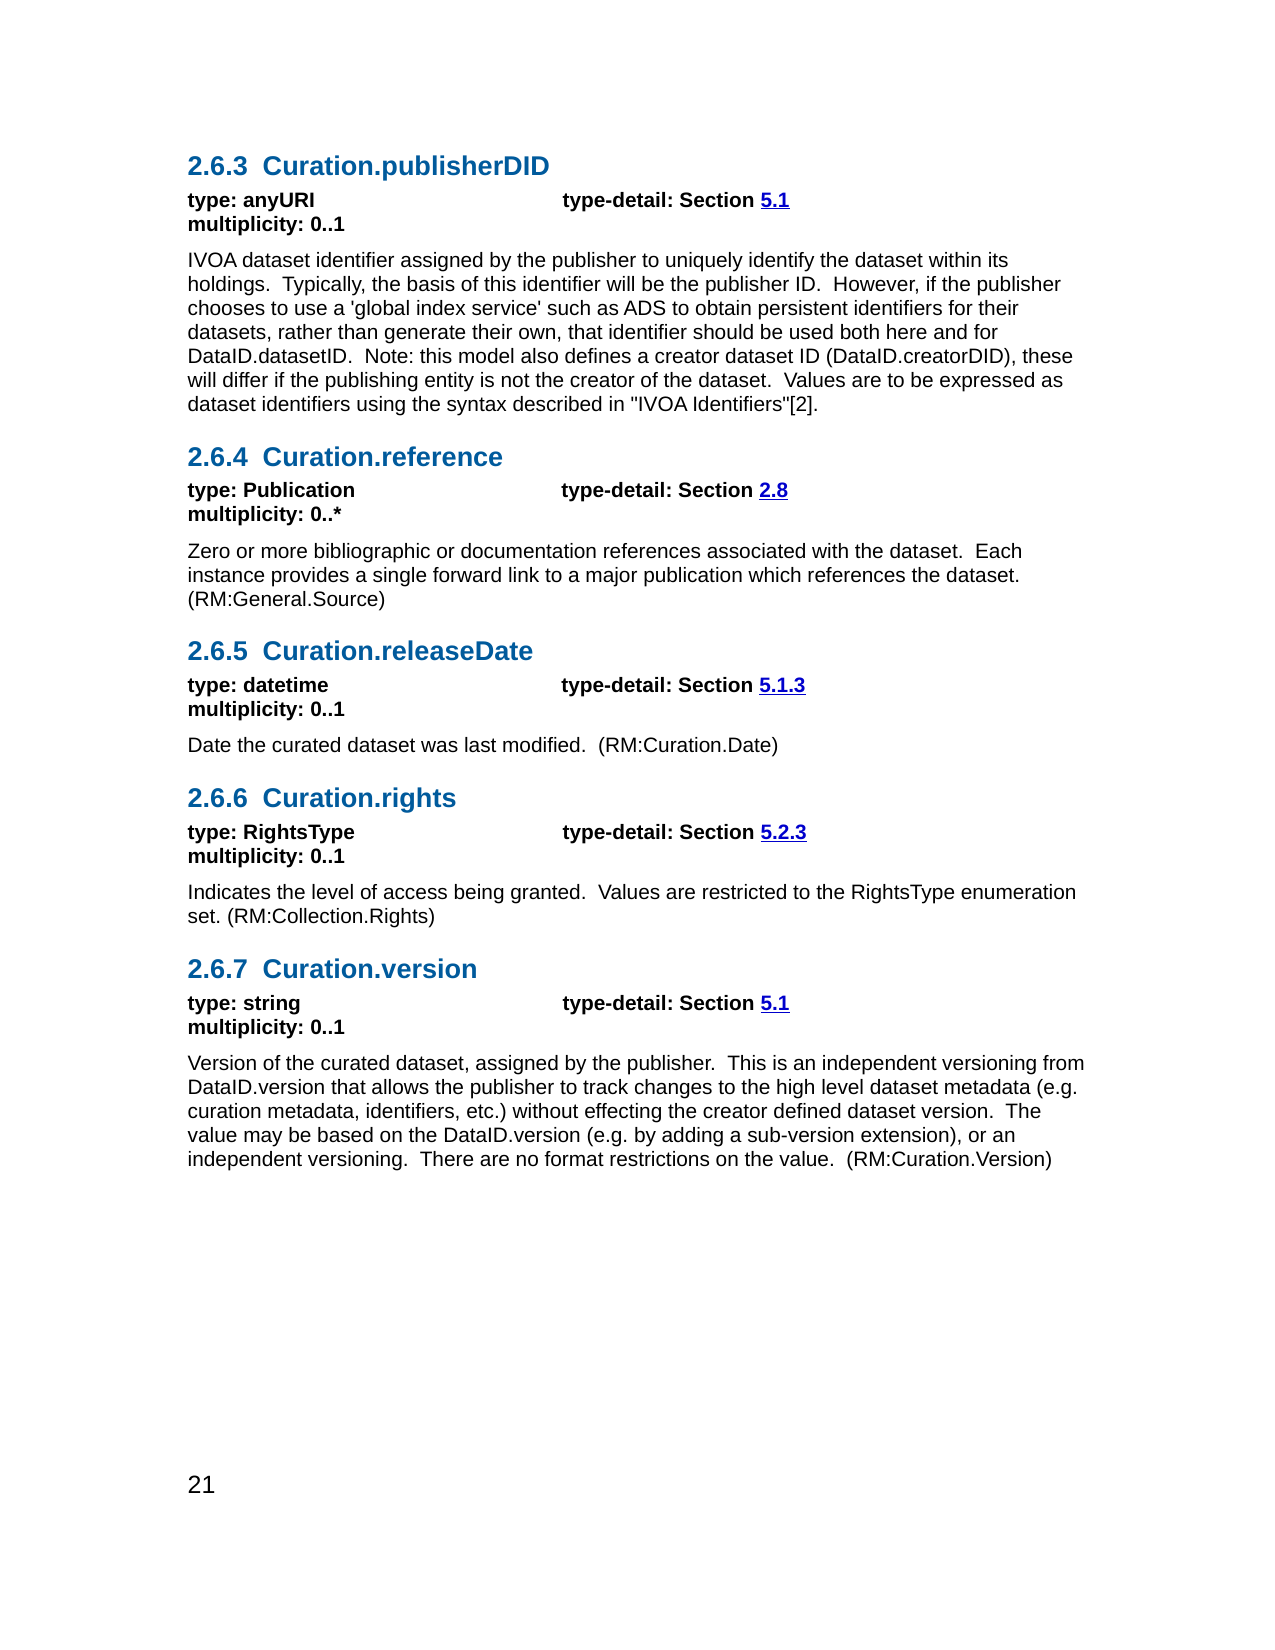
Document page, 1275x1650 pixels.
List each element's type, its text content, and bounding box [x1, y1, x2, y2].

text Version of the curated dataset, assigned by the publisher. This is an independent versioning from DataID.version that allows the publisher to track changes to the high level dataset metadata (e.g. curation metadata, identifiers, etc.) without effecting the creator defined dataset version. The value may be based on the DataID.version (e.g. by adding a sub-version extension), or an independent versioning. There are no format restrictions on the value. (RM:Curation.Version) [187, 1051, 1087, 1171]
text multiplicity: 0..1 [187, 697, 1087, 721]
text type: RightsType type-detail: Section 5.2.3 [187, 820, 1087, 844]
text multiplicity: 0..1 [187, 1014, 1087, 1038]
subtitle Curation.version [187, 953, 1087, 984]
subtitle Curation.rights [187, 782, 1087, 813]
text type: string type-detail: Section 5.1 [187, 991, 1087, 1014]
text IVOA dataset identifier assigned by the publisher to uniquely identify the dataset within its holdings. Typically, the basis of this identifier will be the publisher ID. However, if the publisher chooses to use a 'global index service' such as ADS to obtain persistent identifiers for their datasets, rather than generate their own, that identifier should be used both here and for DataID.datasetID. Note: this model also defines a creator dataset ID (DataID.creatorDID), these will differ if the publishing entity is not the creator of the dataset. Values are to be expressed as dataset identifiers using the syntax described in "IVOA Identifiers"[2]. [187, 248, 1087, 416]
text type: anyURI type-detail: Section 5.1 [187, 187, 1087, 211]
subtitle Curation.publisherDID [187, 150, 1087, 181]
text type: Publication type-detail: Section 2.8 [187, 478, 1087, 502]
subtitle Curation.reference [187, 441, 1087, 472]
text Date the curated dataset was last modified. (RM:Curation.Date) [187, 733, 1087, 757]
text multiplicity: 0..* [187, 502, 1087, 526]
text multiplicity: 0..1 [187, 211, 1087, 235]
text type: datetime type-detail: Section 5.1.3 [187, 673, 1087, 697]
text Indicates the level of access being granted. Values are restricted to the RightsType enumeration set. (RM:Collection.Rights) [187, 880, 1087, 928]
text multiplicity: 0..1 [187, 844, 1087, 868]
subtitle Curation.releaseDate [187, 635, 1087, 667]
text Zero or more bibliographic or documentation references associated with the dataset. Each instance provides a single forward link to a major publication which references the dataset. (RM:General.Source) [187, 538, 1087, 610]
